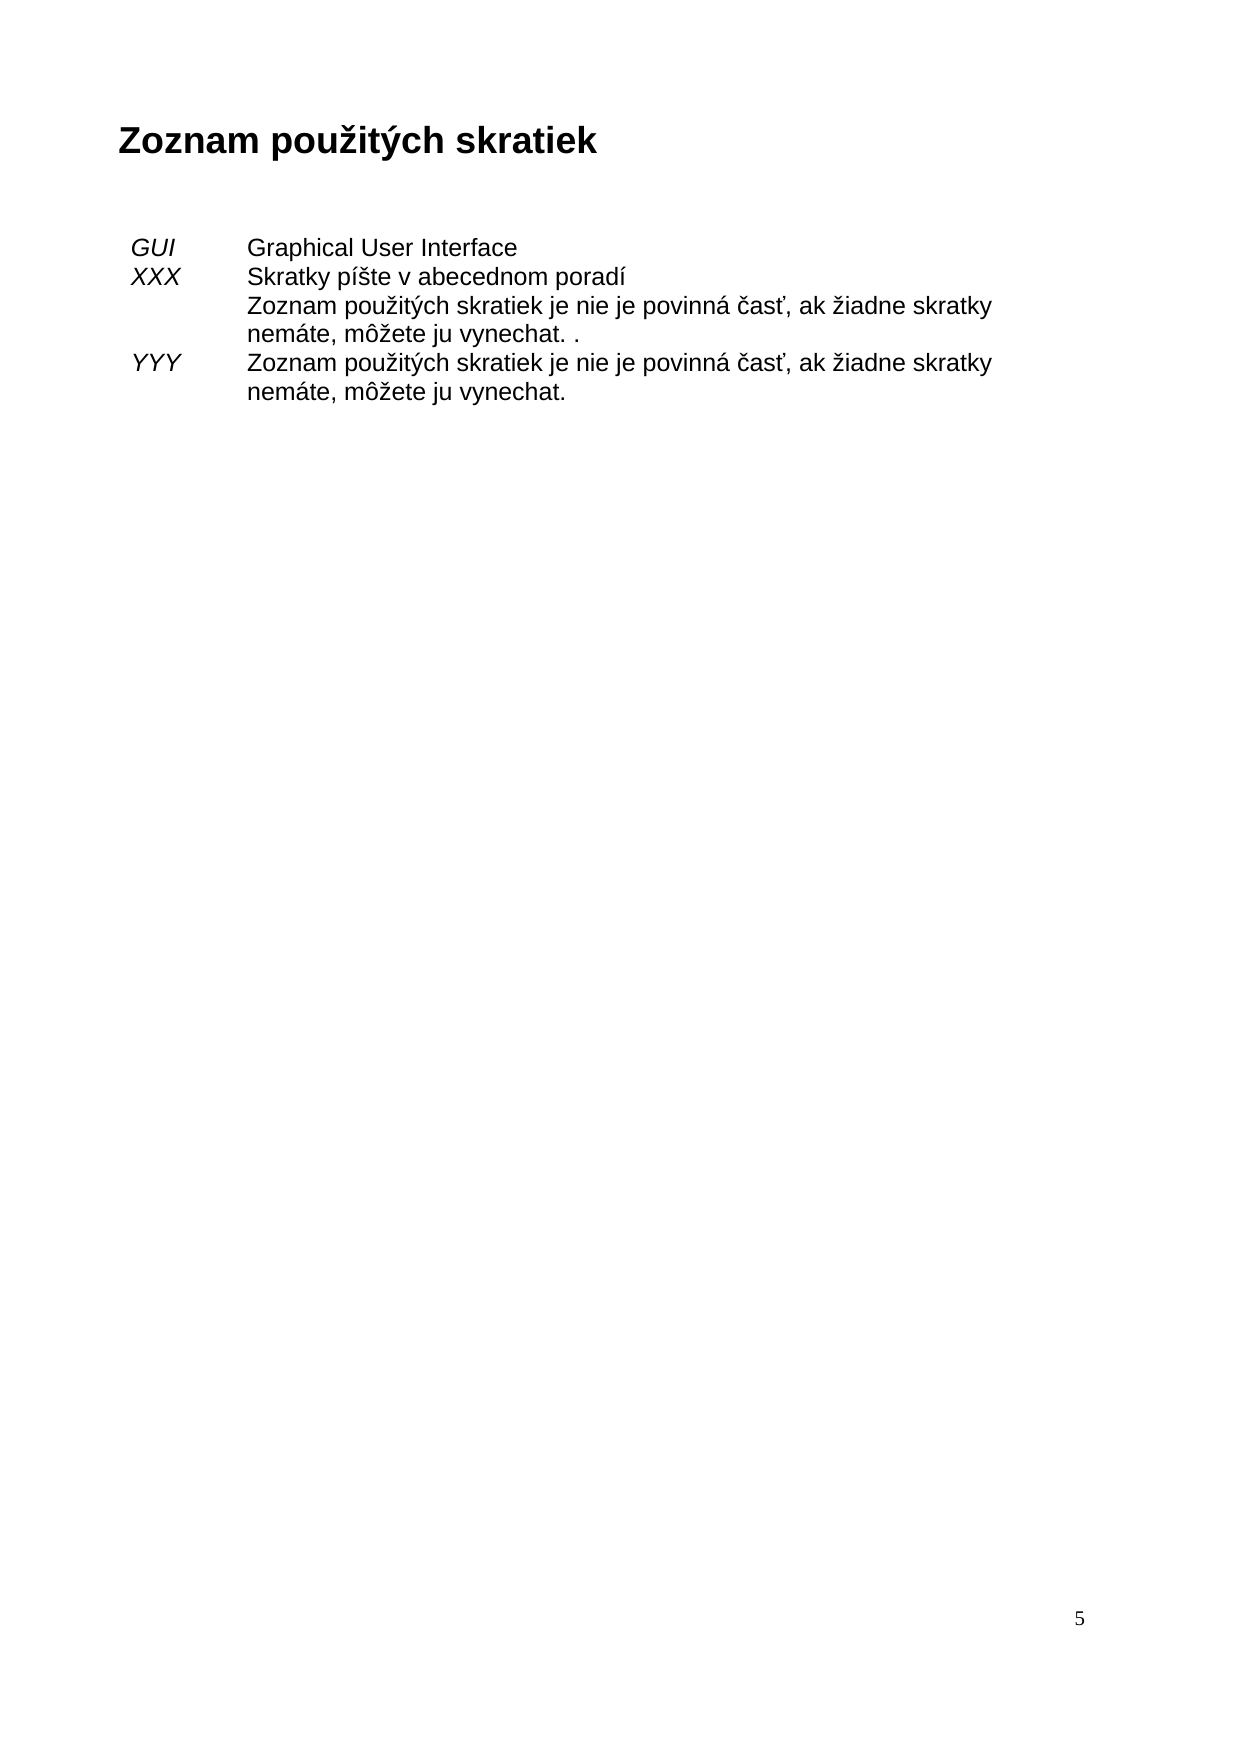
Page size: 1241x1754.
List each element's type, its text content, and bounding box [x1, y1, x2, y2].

subtitle Zoznam použitých skratiek [118, 118, 1122, 161]
table_cell YYY [107, 348, 236, 406]
table_header GUI [107, 233, 236, 262]
table_cell Skratky píšte v abecednom poradí Zoznam použitých skratiek je nie je povinná časť, ak žiadne skratky nemáte, môžete ju vynechat. . [236, 262, 1033, 348]
table_header Graphical User Interface [236, 233, 1033, 262]
table_cell [236, 406, 1033, 434]
table_cell Zoznam použitých skratiek je nie je povinná časť, ak žiadne skratky nemáte, môžete ju vynechat. [236, 348, 1033, 406]
table_cell XXX [107, 262, 236, 348]
table_cell [107, 406, 236, 434]
